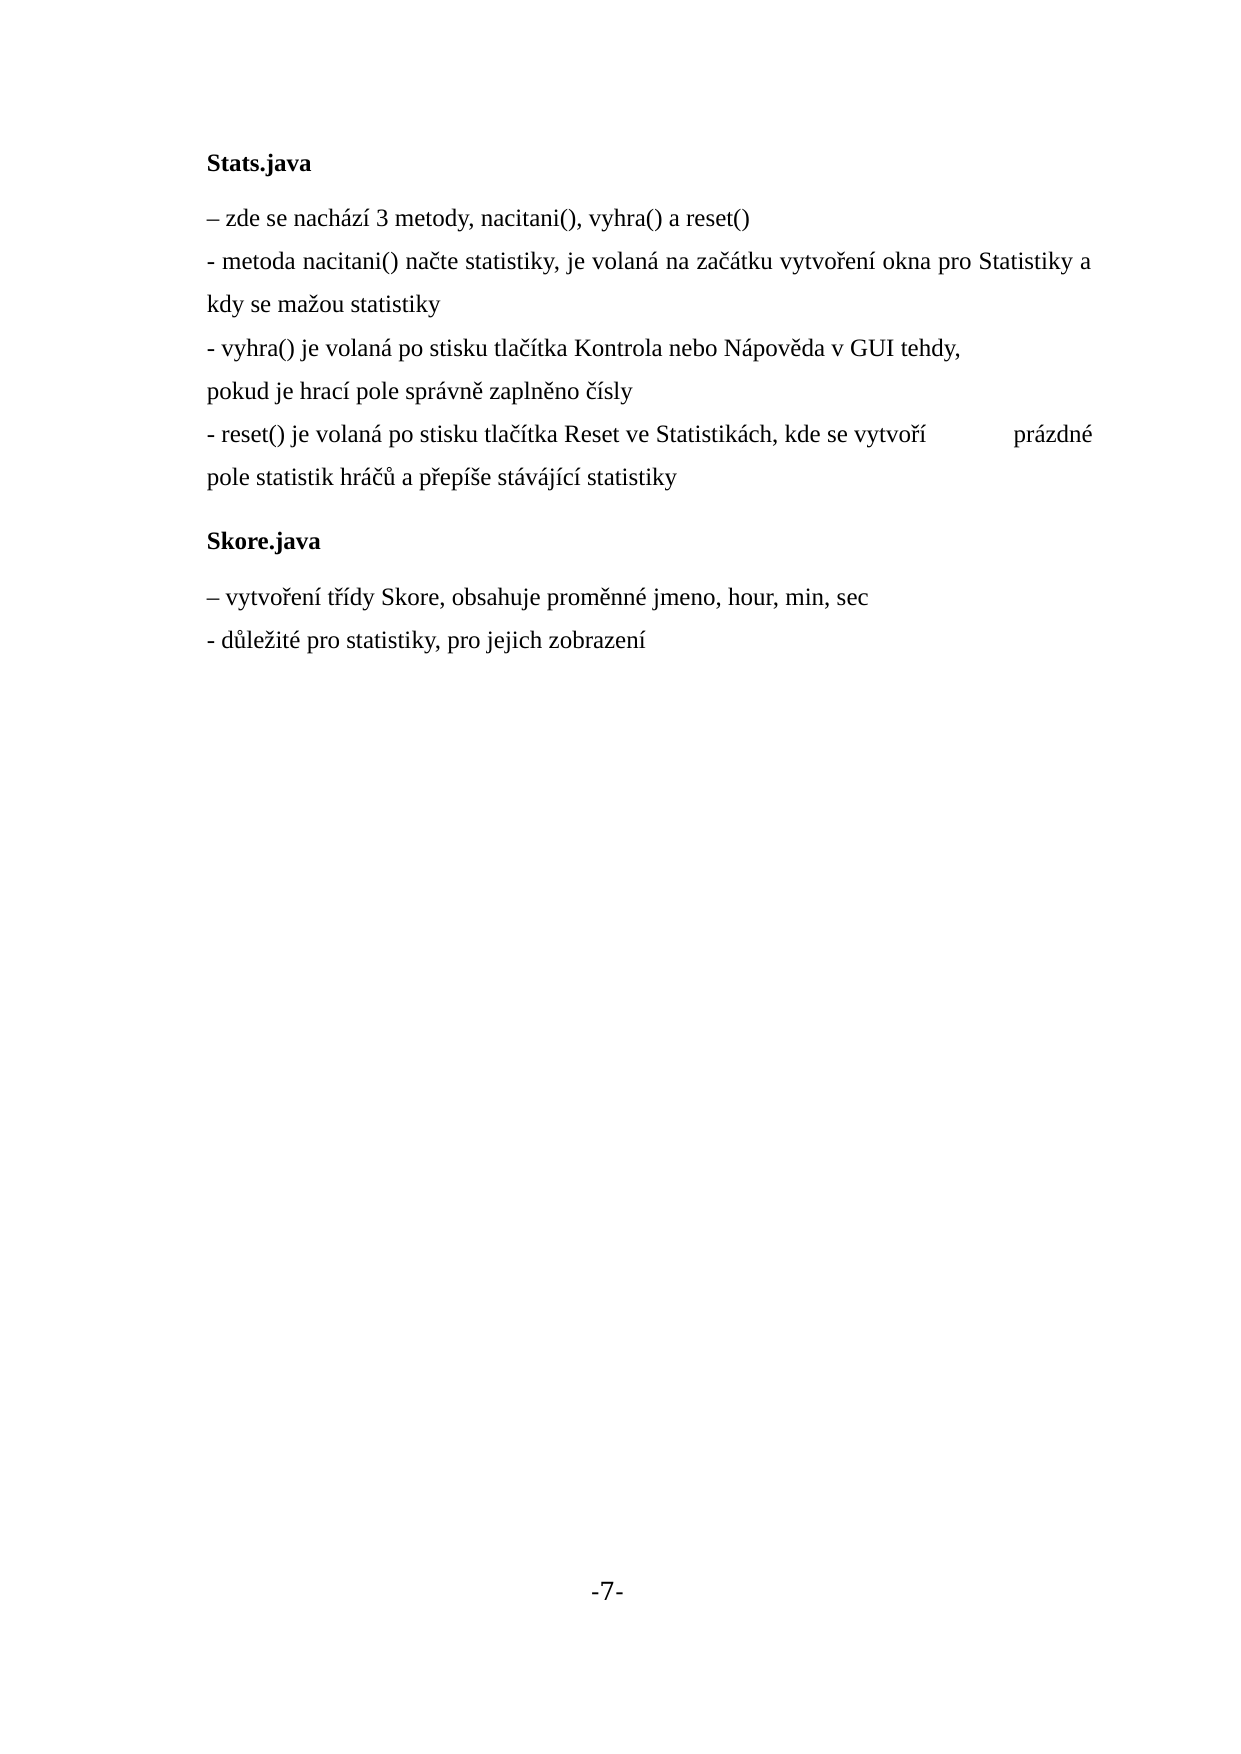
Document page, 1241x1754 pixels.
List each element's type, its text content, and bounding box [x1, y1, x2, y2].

text – zde se nachází 3 metody, nacitani(), vyhra() a reset() [207, 203, 1093, 232]
text - metoda nacitani() načte statistiky, je volaná na začátku vytvoření okna pro Statistiky a kdy se mažou statistiky [207, 246, 1093, 318]
text - reset() je volaná po stisku tlačítka Reset ve Statistikách, kde se vytvoří prázdné pole statistik hráčů a přepíše stávájící statistiky [207, 419, 1093, 491]
text – vytvoření třídy Skore, obsahuje proměnné jmeno, hour, min, sec [207, 582, 1093, 610]
text - důležité pro statistiky, pro jejich zobrazení [207, 625, 1093, 653]
subtitle Stats.java [207, 148, 1093, 176]
subtitle Skore.java [207, 526, 1093, 555]
text - vyhra() je volaná po stisku tlačítka Kontrola nebo Nápověda v GUI tehdy, pokud je hrací pole správně zaplněno čísly [207, 333, 1093, 404]
